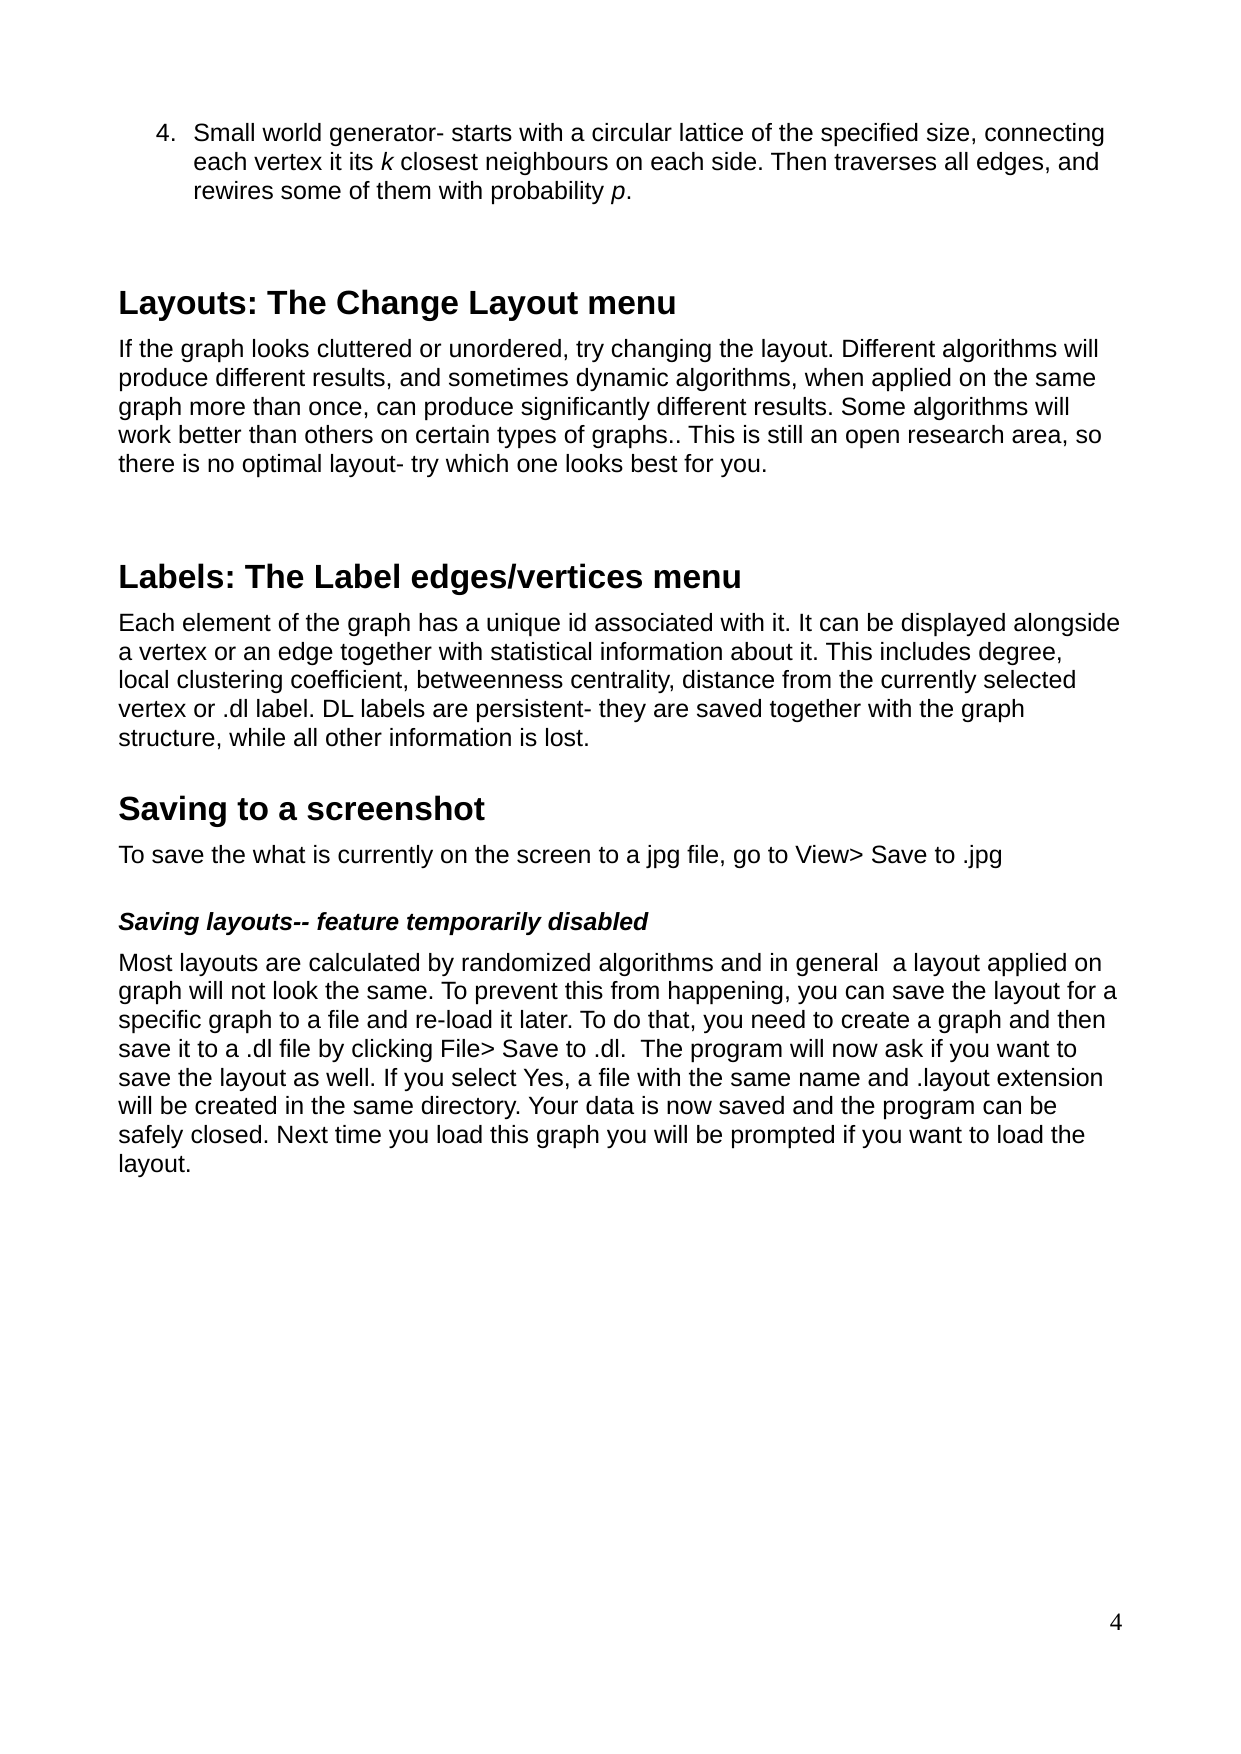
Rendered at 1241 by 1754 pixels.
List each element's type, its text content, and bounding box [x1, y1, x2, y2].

text Most layouts are calculated by randomized algorithms and in general a layout applied on graph will not look the same. To prevent this from happening, you can save the layout for a specific graph to a file and re-load it later. To do that, you need to create a graph and then save it to a .dl file by clicking File> Save to .dl. The program will now ask if you want to save the layout as well. If you select Yes, a file with the same name and .layout extension will be created in the same directory. Your data is now saved and the program can be safely closed. Next time you load this graph you will be prompted if you want to load the layout. [118, 948, 1122, 1178]
subtitle Layouts: The Change Layout menu [118, 283, 1122, 322]
text To save the what is currently on the screen to a jpg file, go to View> Save to .jpg [118, 840, 1122, 869]
subtitle Labels: The Label edges/vertices menu [118, 557, 1122, 595]
subtitle Saving layouts-- feature temporarily disabled [118, 907, 1122, 935]
subtitle Saving to a screenshot [118, 789, 1122, 828]
text Each element of the graph has a unique id associated with it. It can be displayed alongside a vertex or an edge together with statistical information about it. This includes degree, local clustering coefficient, betweenness centrality, distance from the currently selected vertex or .dl label. DL labels are persistent- they are saved together with the graph structure, while all other information is lost. [118, 608, 1122, 752]
list Small world generator- starts with a circular lattice of the specified size, connecting each vertex it its k closest neighbours on each side. Then traverses all edges, and rewires some of them with probability p. [156, 118, 1122, 204]
text If the graph looks cluttered or unordered, try changing the layout. Different algorithms will produce different results, and sometimes dynamic algorithms, when applied on the same graph more than once, can produce significantly different results. Some algorithms will work better than others on certain types of graphs.. This is still an open research area, so there is no optimal layout- try which one looks best for you. [118, 334, 1122, 478]
